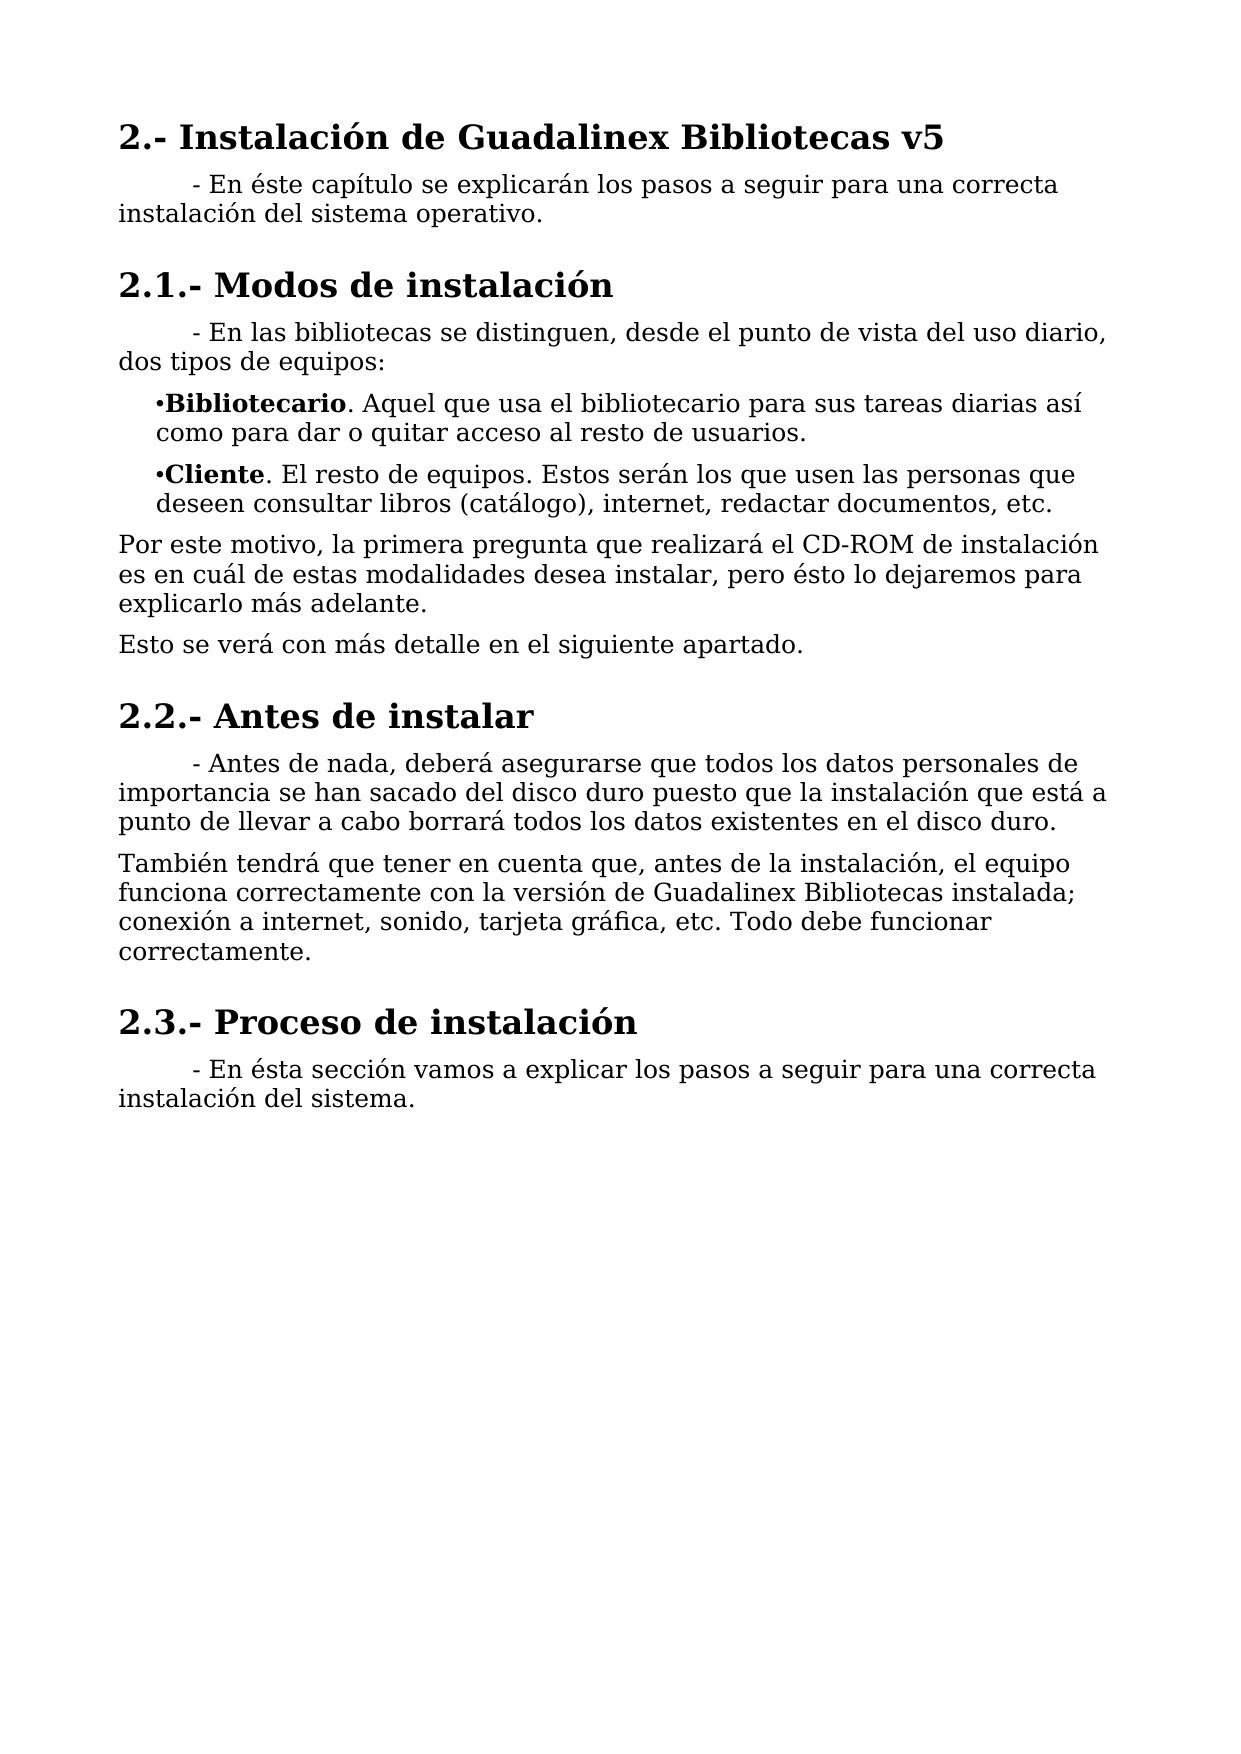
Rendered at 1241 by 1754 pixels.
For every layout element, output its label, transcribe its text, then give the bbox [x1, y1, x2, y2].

text - En las bibliotecas se distinguen, desde el punto de vista del uso diario, dos tipos de equipos: [118, 318, 1122, 376]
subtitle 2.2.- Antes de instalar [118, 697, 1122, 737]
list Cliente. El resto de equipos. Estos serán los que usen las personas que deseen consultar libros (catálogo), internet, redactar documentos, etc. [118, 459, 1122, 518]
text Por este motivo, la primera pregunta que realizará el CD-ROM de instalación es en cuál de estas modalidades desea instalar, pero ésto lo dejaremos para explicarlo más adelante. [118, 531, 1122, 618]
text - En ésta sección vamos a explicar los pasos a seguir para una correcta instalación del sistema. [118, 1055, 1122, 1405]
subtitle 2.- Instalación de Guadalinex Bibliotecas v5 [118, 118, 1122, 157]
subtitle 2.1.- Modos de instalación [118, 266, 1122, 305]
text Esto se verá con más detalle en el siguiente apartado. [118, 631, 1122, 660]
text - En éste capítulo se explicarán los pasos a seguir para una correcta instalación del sistema operativo. [118, 170, 1122, 228]
subtitle 2.3.- Proceso de instalación [118, 1003, 1122, 1043]
list Bibliotecario. Aquel que usa el bibliotecario para sus tareas diarias así como para dar o quitar acceso al resto de usuarios. [118, 388, 1122, 447]
text También tendrá que tener en cuenta que, antes de la instalación, el equipo funciona correctamente con la versión de Guadalinex Bibliotecas instalada; conexión a internet, sonido, tarjeta gráfica, etc. Todo debe funcionar correctamente. [118, 849, 1122, 966]
text - Antes de nada, deberá asegurarse que todos los datos personales de importancia se han sacado del disco duro puesto que la instalación que está a punto de llevar a cabo borrará todos los datos existentes en el disco duro. [118, 749, 1122, 837]
